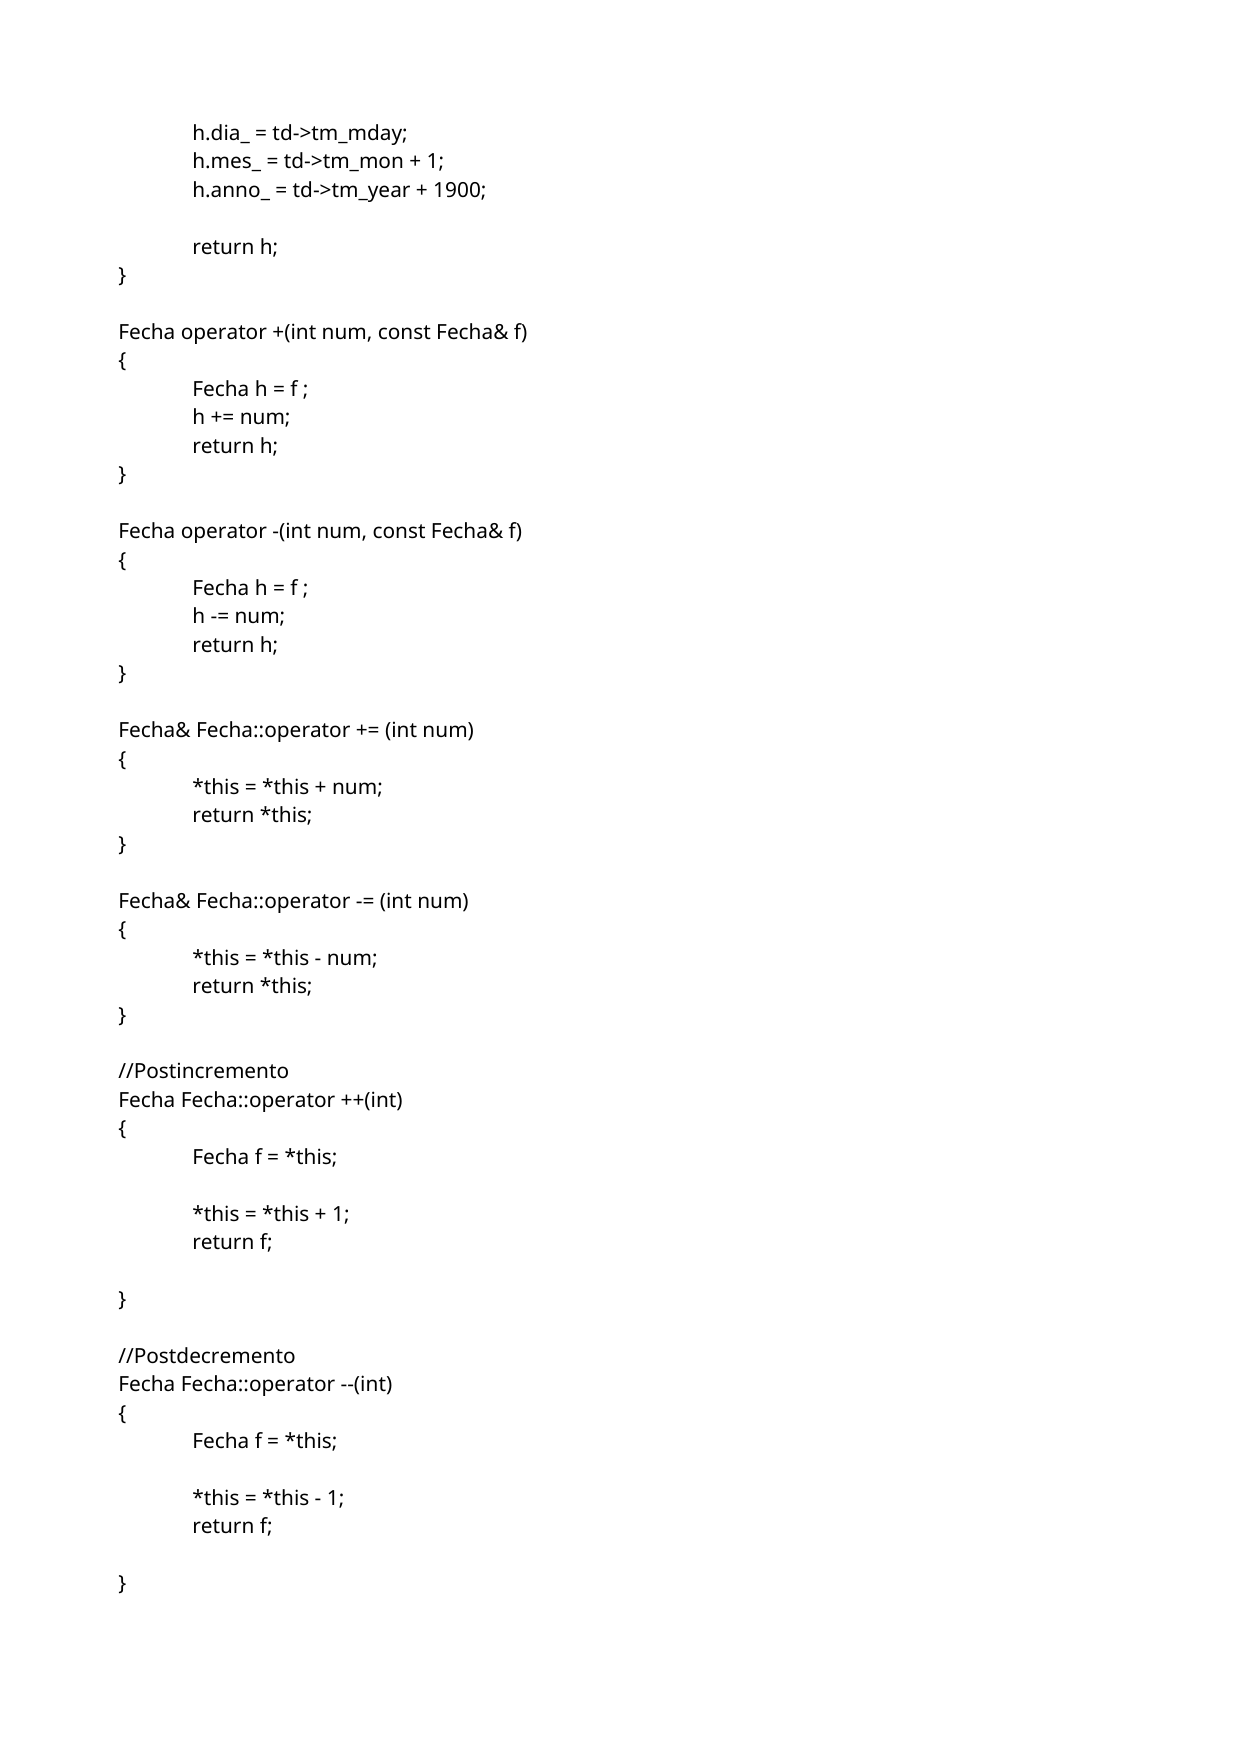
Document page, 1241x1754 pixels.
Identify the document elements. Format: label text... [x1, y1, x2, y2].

text *this = *this + num; [118, 772, 1122, 801]
text //Postincremento [118, 1057, 1122, 1085]
text return h; [118, 232, 1122, 260]
text Fecha Fecha::operator --(int) [118, 1369, 1122, 1398]
text h.mes_ = td->tm_mon + 1; [118, 147, 1122, 175]
text *this = *this + 1; [118, 1199, 1122, 1227]
text Fecha operator +(int num, const Fecha& f) [118, 317, 1122, 346]
text } [118, 1000, 1122, 1028]
text Fecha h = f ; [118, 573, 1122, 602]
text { [118, 744, 1122, 772]
text Fecha f = *this; [118, 1142, 1122, 1170]
text Fecha h = f ; [118, 374, 1122, 402]
text Fecha& Fecha::operator -= (int num) [118, 886, 1122, 914]
text } [118, 260, 1122, 289]
text return h; [118, 431, 1122, 459]
text { [118, 346, 1122, 374]
text h.anno_ = td->tm_year + 1900; [118, 175, 1122, 203]
text { [118, 914, 1122, 943]
text return *this; [118, 801, 1122, 829]
text return f; [118, 1512, 1122, 1540]
text } [118, 1284, 1122, 1312]
text return f; [118, 1227, 1122, 1256]
text } [118, 658, 1122, 687]
text *this = *this - num; [118, 943, 1122, 971]
text } [118, 459, 1122, 488]
text return h; [118, 630, 1122, 658]
text Fecha& Fecha::operator += (int num) [118, 715, 1122, 744]
text h += num; [118, 402, 1122, 431]
text { [118, 1398, 1122, 1426]
text return *this; [118, 971, 1122, 1000]
text } [118, 829, 1122, 857]
text Fecha operator -(int num, const Fecha& f) [118, 516, 1122, 545]
text //Postdecremento [118, 1341, 1122, 1369]
text h.dia_ = td->tm_mday; [118, 118, 1122, 147]
text { [118, 545, 1122, 573]
text Fecha Fecha::operator ++(int) [118, 1085, 1122, 1113]
text Fecha f = *this; [118, 1426, 1122, 1455]
text } [118, 1568, 1122, 1597]
text h -= num; [118, 602, 1122, 630]
text *this = *this - 1; [118, 1483, 1122, 1512]
text { [118, 1113, 1122, 1142]
